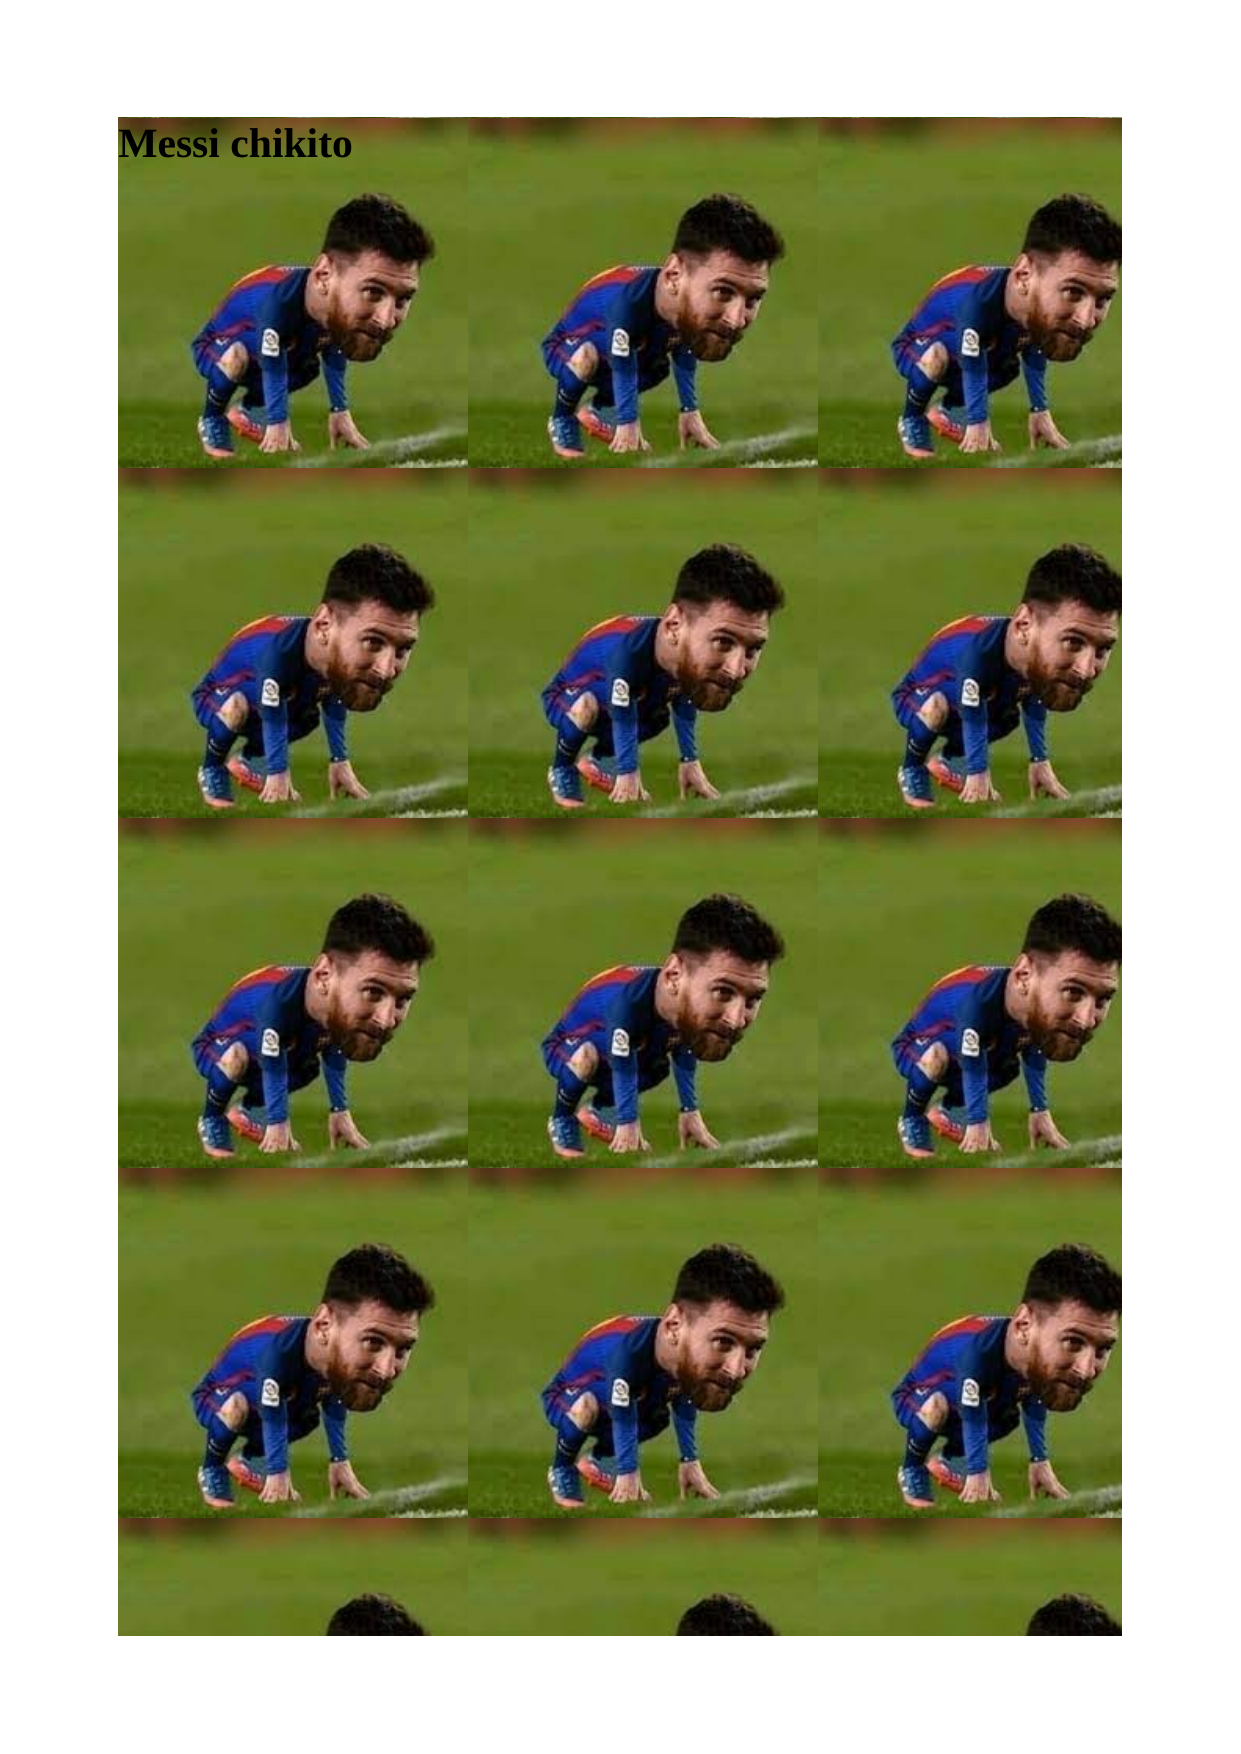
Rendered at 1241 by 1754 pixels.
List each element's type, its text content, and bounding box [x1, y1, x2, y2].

text Messi chikito [118, 118, 1122, 166]
picture [118, 166, 1122, 1636]
